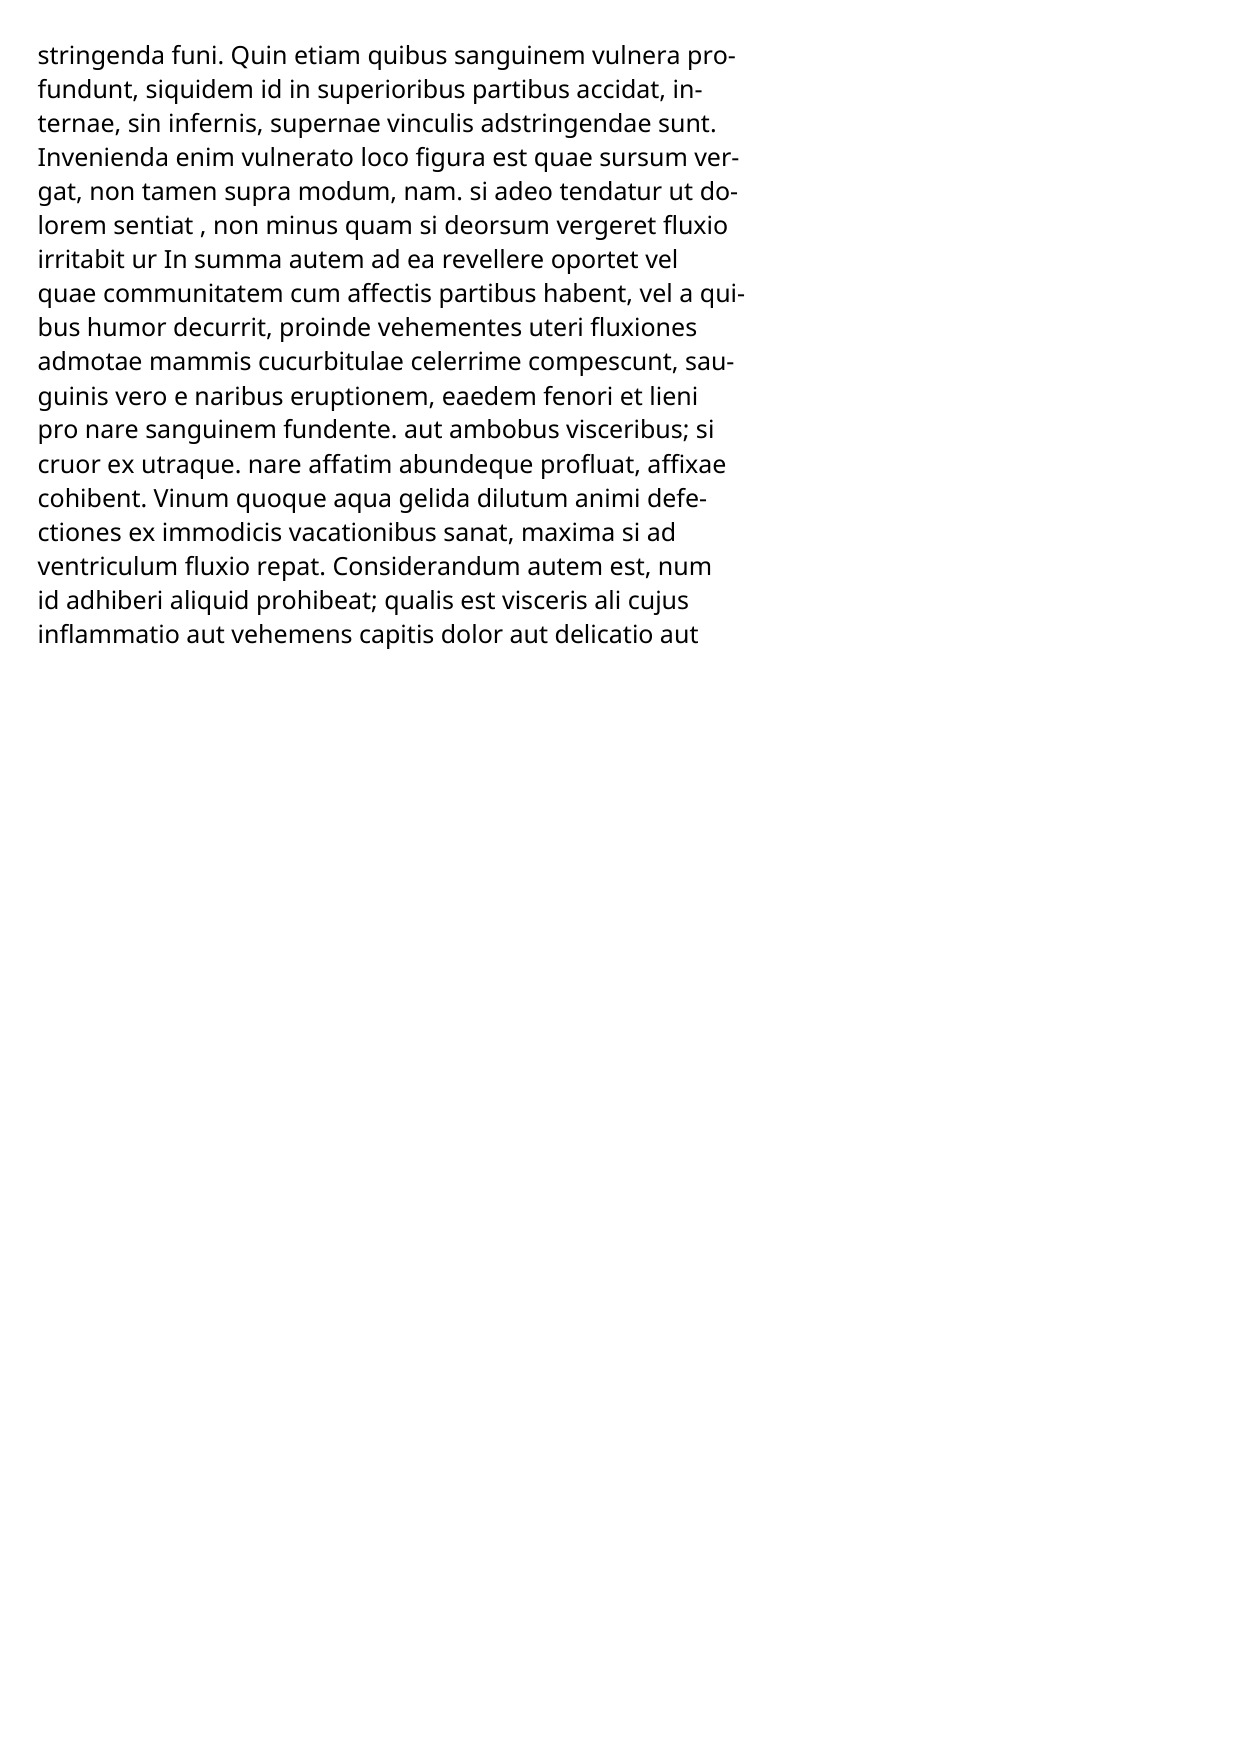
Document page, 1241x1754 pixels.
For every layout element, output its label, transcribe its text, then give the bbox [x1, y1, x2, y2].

text stringenda funi. Quin etiam quibus sanguinem vulnera pro- fundunt, siquidem id in superioribus partibus accidat, in- ternae, sin infernis, supernae vinculis adstringendae sunt. Invenienda enim vulnerato loco figura est quae sursum ver- gat, non tamen supra modum, nam. si adeo tendatur ut do- lorem sentiat , non minus quam si deorsum vergeret fluxio irritabit ur In summa autem ad ea revellere oportet vel quae communitatem cum affectis partibus habent, vel a qui- bus humor decurrit, proinde vehementes uteri fluxiones admotae mammis cucurbitulae celerrime compescunt, sau- guinis vero e naribus eruptionem, eaedem fenori et lieni pro nare sanguinem fundente. aut ambobus visceribus; si cruor ex utraque. nare affatim abundeque profluat, affixae cohibent. Vinum quoque aqua gelida dilutum animi defe- ctiones ex immodicis vacationibus sanat, maxima si ad ventriculum fluxio repat. Considerandum autem est, num id adhiberi aliquid prohibeat; qualis est visceris ali cujus inflammatio aut vehemens capitis dolor aut delicatio aut [37, 37, 1203, 651]
